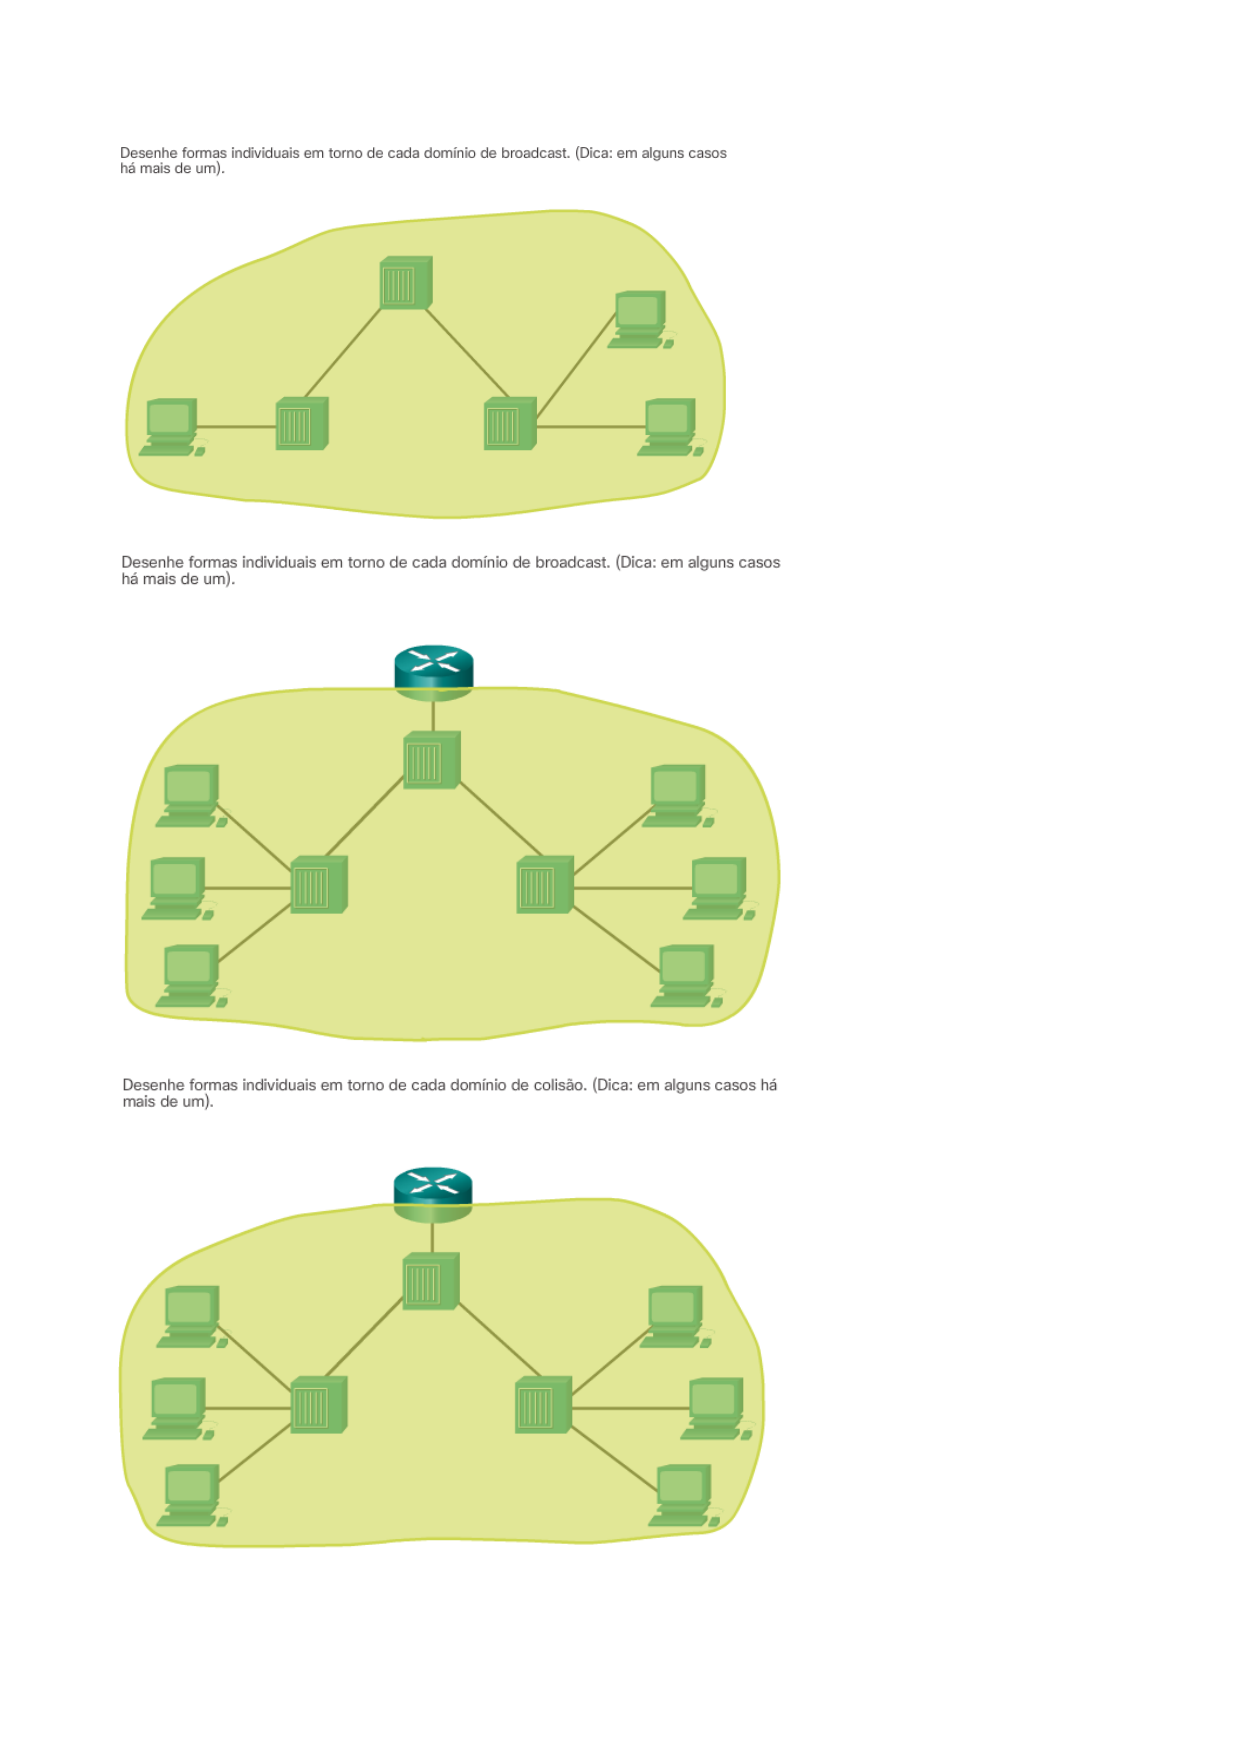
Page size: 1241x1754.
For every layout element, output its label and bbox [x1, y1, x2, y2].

picture [118, 146, 778, 522]
picture [118, 1074, 782, 1552]
picture [118, 550, 790, 1046]
